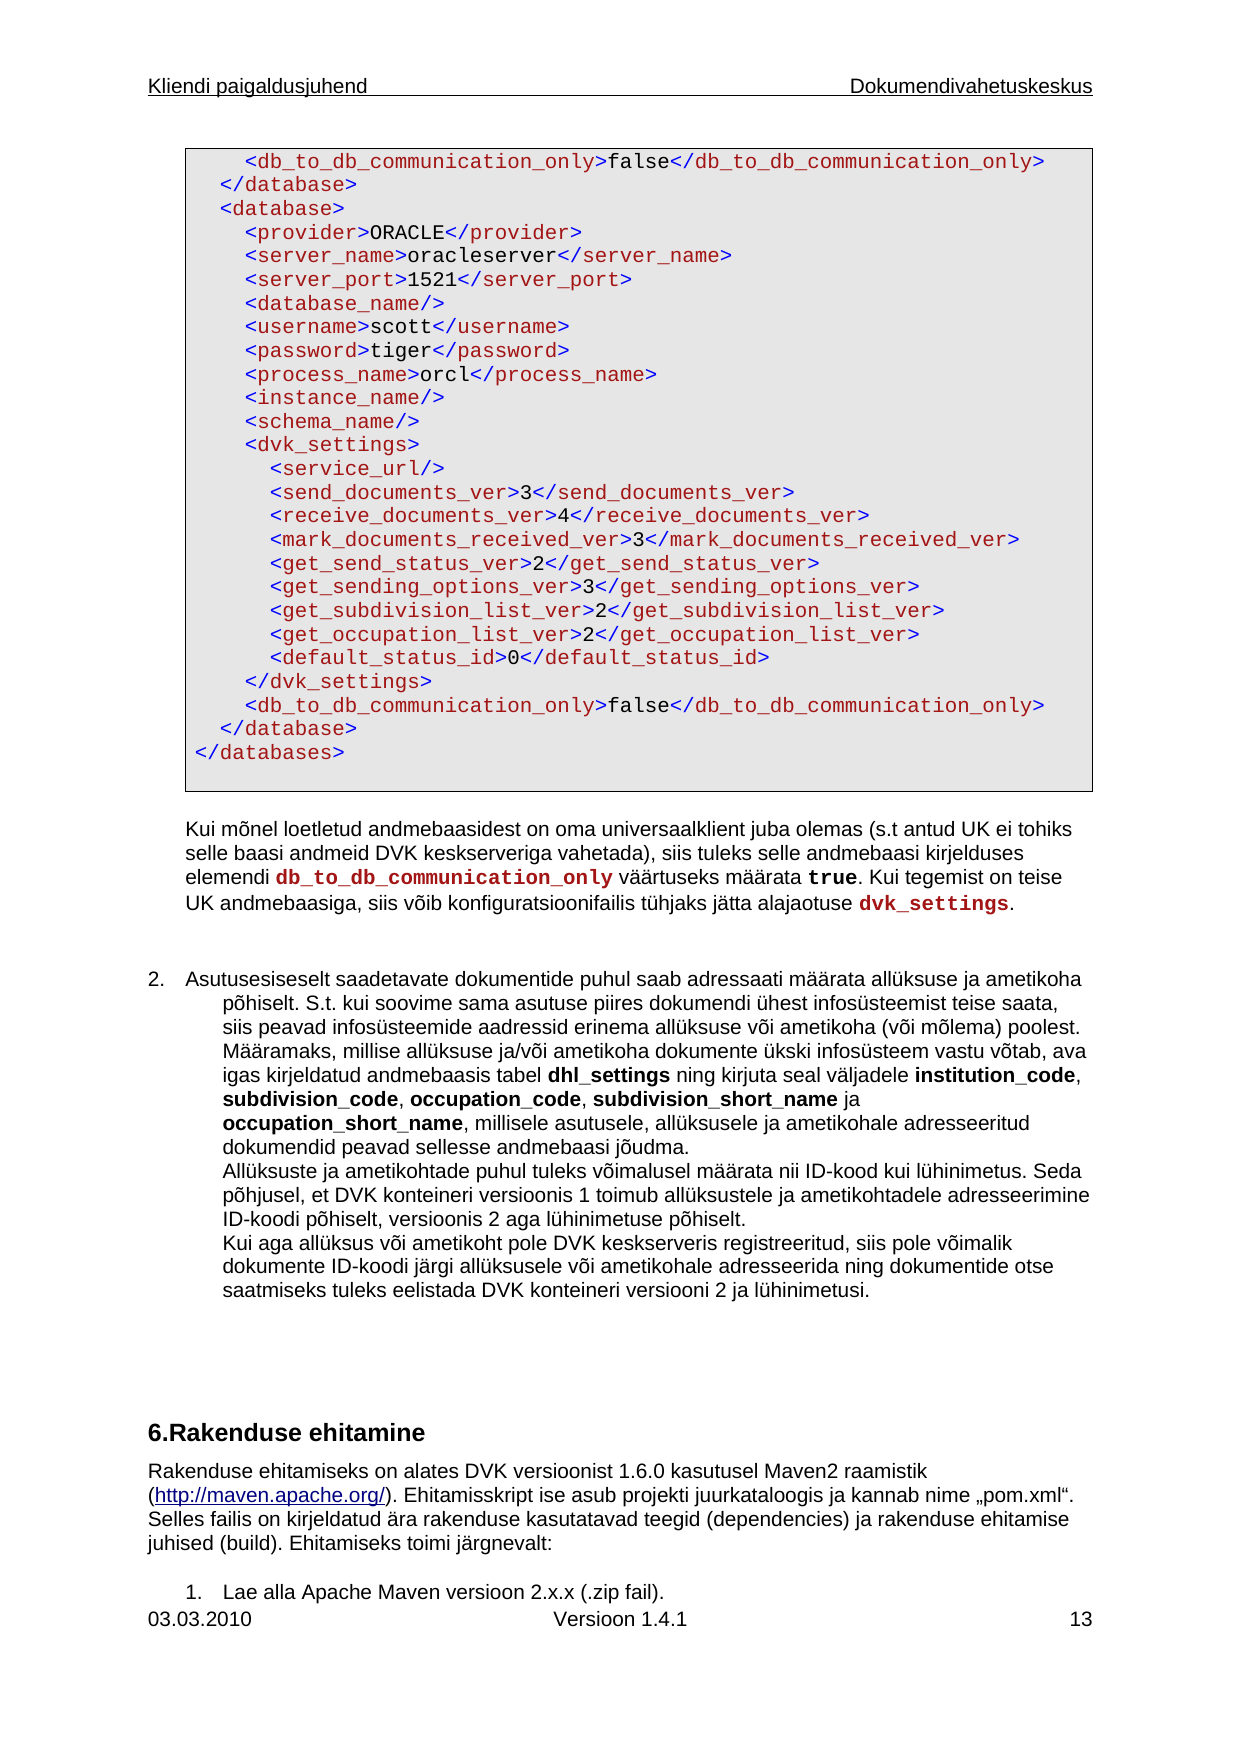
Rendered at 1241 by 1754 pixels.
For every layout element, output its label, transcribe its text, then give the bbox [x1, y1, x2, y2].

text <database_name/> [186, 289, 1092, 313]
text <mark_documents_received_ver>3</mark_documents_received_ver> [186, 526, 1092, 549]
list Asutusesiseselt saadetavate dokumentide puhul saab adressaati määrata allüksuse ja ametikoha põhiselt. S.t. kui soovime sama asutuse piires dokumendi ühest infosüsteemist teise saata, siis peavad infosüsteemide aadressid erinema allüksuse või ametikoha (või mõlema) poolest. Määramaks, millise allüksuse ja/või ametikoha dokumente ükski infosüsteem vastu võtab, ava igas kirjeldatud andmebaasis tabel dhl_settings ning kirjuta seal väljadele institution_code, subdivision_code, occupation_code, subdivision_short_name ja occupation_short_name, millisele asutusele, allüksusele ja ametikohale adresseeritud dokumendid peavad sellesse andmebaasi jõudma. Allüksuste ja ametikohtade puhul tuleks võimalusel määrata nii ID-kood kui lühinimetus. Seda põhjusel, et DVK konteineri versioonis 1 toimub allüksustele ja ametikohtadele adresseerimine ID-koodi põhiselt, versioonis 2 aga lühinimetuse põhiselt. Kui aga allüksus või ametikoht pole DVK keskserveris registreeritud, siis pole võimalik dokumente ID-koodi järgi allüksusele või ametikohale adresseerida ning dokumentide otse saatmiseks tuleks eelistada DVK konteineri versiooni 2 ja lühinimetusi. [148, 967, 1093, 1302]
text </databases> [186, 739, 1092, 762]
text <schema_name/> [186, 408, 1092, 431]
text <send_documents_ver>3</send_documents_ver> [186, 479, 1092, 502]
text <password>tiger</password> [186, 337, 1092, 360]
text <get_subdivision_list_ver>2</get_subdivision_list_ver> [186, 597, 1092, 621]
text </database> [186, 171, 1092, 195]
text <get_sending_options_ver>3</get_sending_options_ver> [186, 573, 1092, 597]
text <database> [186, 195, 1092, 218]
text <receive_documents_ver>4</receive_documents_ver> [186, 502, 1092, 526]
text <provider>ORACLE</provider> [186, 218, 1092, 242]
text <get_occupation_list_ver>2</get_occupation_list_ver> [186, 621, 1092, 644]
list Lae alla Apache Maven versioon 2.x.x (.zip fail). [185, 1580, 1093, 1604]
text Kui mõnel loetletud andmebaasidest on oma universaalklient juba olemas (s.t antud UK ei tohiks selle baasi andmeid DVK keskserveriga vahetada), siis tuleks selle andmebaasi kirjelduses elemendi db_to_db_communication_only väärtuseks määrata true. Kui tegemist on teise UK andmebaasiga, siis võib konfiguratsioonifailis tühjaks jätta alajaotuse dvk_settings. [185, 817, 1093, 917]
text </database> [186, 715, 1092, 739]
subtitle Rakenduse ehitamine [148, 1418, 1093, 1447]
text <service_url/> [186, 455, 1092, 479]
text <default_status_id>0</default_status_id> [186, 644, 1092, 668]
text <instance_name/> [186, 384, 1092, 408]
text <process_name>orcl</process_name> [186, 360, 1092, 384]
text <get_send_status_ver>2</get_send_status_ver> [186, 549, 1092, 573]
text Rakenduse ehitamiseks on alates DVK versioonist 1.6.0 kasutusel Maven2 raamistik (http://maven.apache.org/). Ehitamisskript ise asub projekti juurkataloogis ja kannab nime „pom.xml“. Selles failis on kirjeldatud ära rakenduse kasutatavad teegid (dependencies) ja rakenduse ehitamise juhised (build). Ehitamiseks toimi järgnevalt: [148, 1459, 1093, 1555]
text <server_name>oracleserver</server_name> [186, 242, 1092, 266]
text <db_to_db_communication_only>false</db_to_db_communication_only> [186, 691, 1092, 715]
text </dvk_settings> [186, 668, 1092, 691]
text <dvk_settings> [186, 431, 1092, 455]
text <server_port>1521</server_port> [186, 266, 1092, 289]
text <username>scott</username> [186, 313, 1092, 337]
text <db_to_db_communication_only>false</db_to_db_communication_only> [186, 149, 1092, 171]
